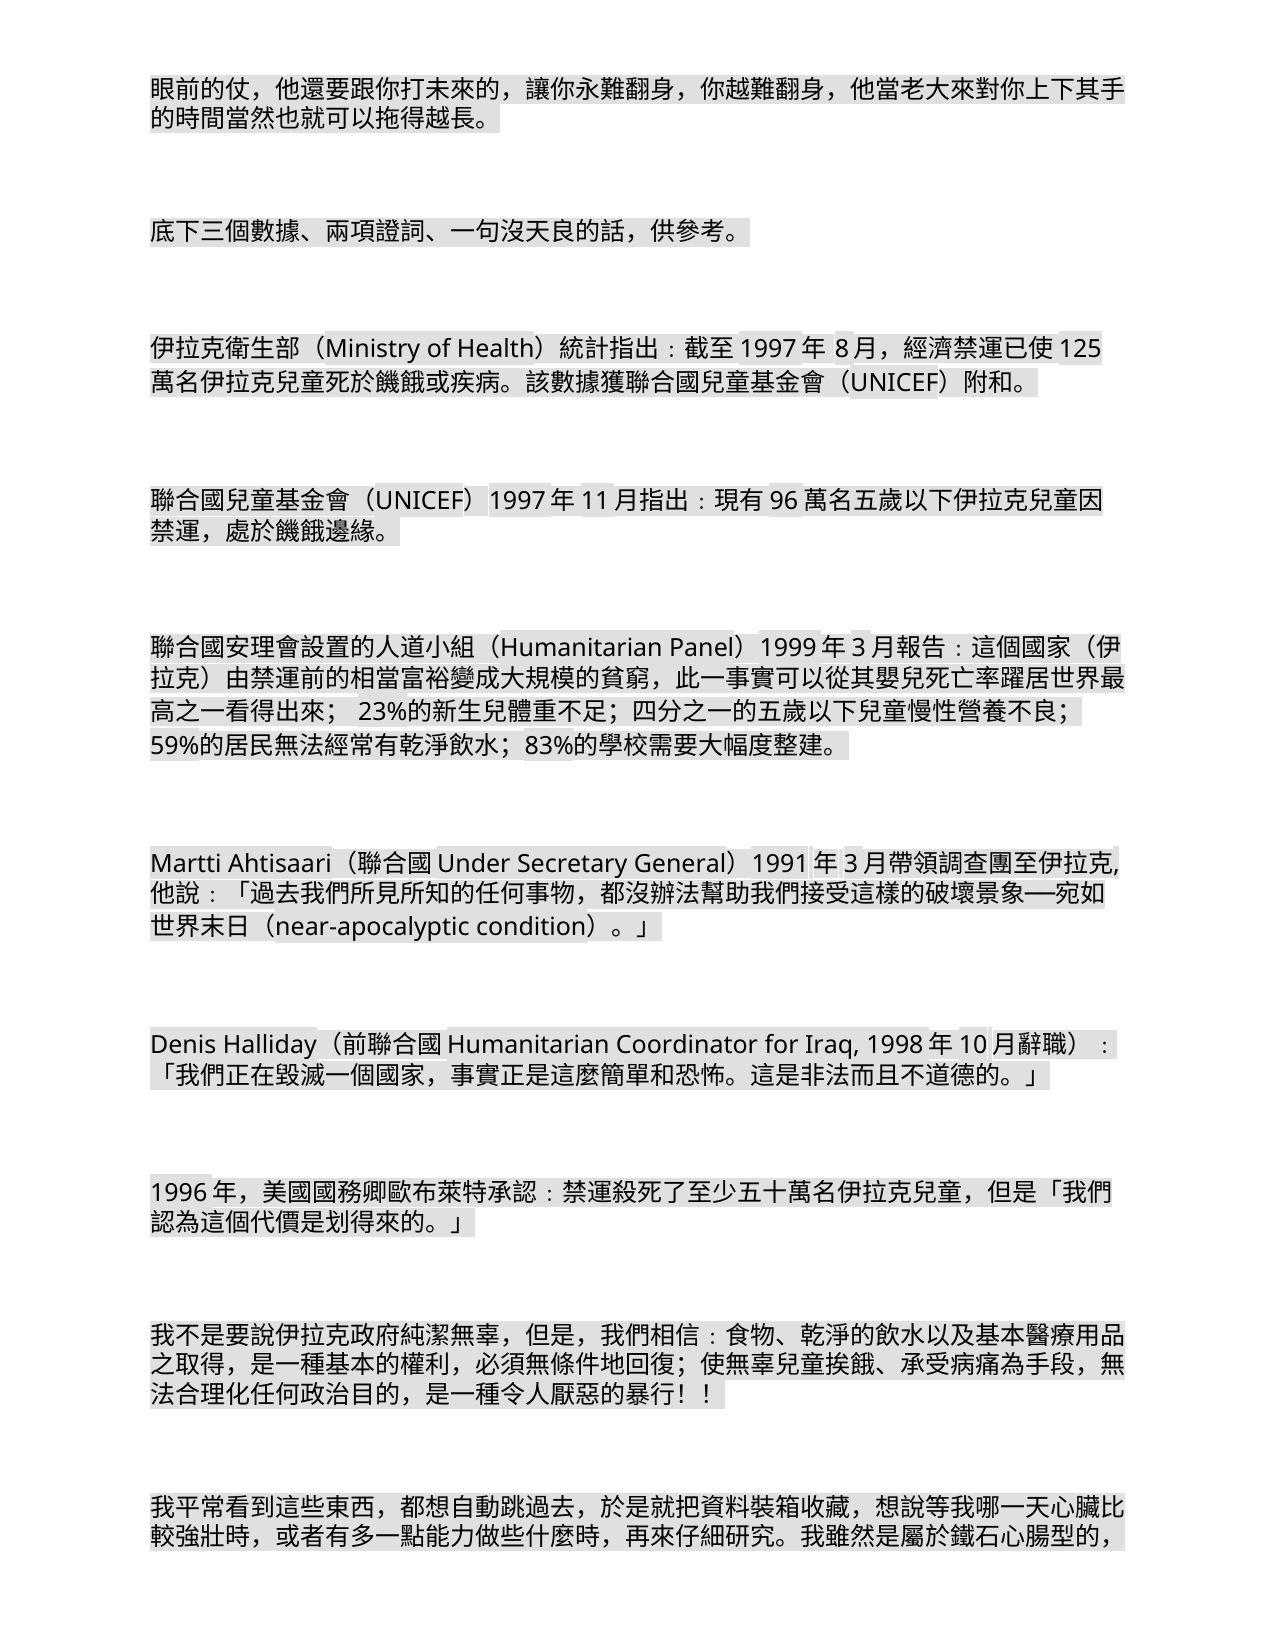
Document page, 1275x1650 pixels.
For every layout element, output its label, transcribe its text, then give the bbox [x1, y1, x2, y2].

text 底下三個數據、兩項證詞、一句沒天良的話，供參考。 [150, 217, 1125, 247]
text 我平常看到這些東西，都想自動跳過去，於是就把資料裝箱收藏，想說等我哪一天心臟比較強壯時，或者有多一點能力做些什麼時，再來仔細研究。我雖然是屬於鐵石心腸型的， [150, 1493, 1125, 1551]
text 我不是要說伊拉克政府純潔無辜，但是，我們相信﹕食物、乾淨的飲水以及基本醫療用品之取得，是一種基本的權利，必須無條件地回復；使無辜兒童挨餓、承受病痛為手段，無法合理化任何政治目的，是一種令人厭惡的暴行！！ [150, 1321, 1125, 1409]
text 1996年，美國國務卿歐布萊特承認﹕禁運殺死了至少五十萬名伊拉克兒童，但是「我們認為這個代價是划得來的。」 [150, 1174, 1125, 1237]
text Denis Halliday（前聯合國Humanitarian Coordinator for Iraq, 1998年10月辭職）﹕「我們正在毀滅一個國家，事實正是這麼簡單和恐怖。這是非法而且不道德的。」 [150, 1027, 1125, 1090]
text Martti Ahtisaari（聯合國Under Secretary General）1991年3月帶領調查團至伊拉克, 他說﹕「過去我們所見所知的任何事物，都沒辦法幫助我們接受這樣的破壞景象──宛如世界末日（near-apocalyptic condition）。」 [150, 846, 1125, 943]
text 伊拉克衛生部（Ministry of Health）統計指出﹕截至1997年 8月，經濟禁運已使125萬名伊拉克兒童死於饑餓或疾病。該數據獲聯合國兒童基金會（UNICEF）附和。 [150, 331, 1125, 399]
text 聯合國安理會設置的人道小組（Humanitarian Panel）1999年3月報告﹕這個國家（伊拉克）由禁運前的相當富裕變成大規模的貧窮，此一事實可以從其嬰兒死亡率躍居世界最高之一看得出來； 23%的新生兒體重不足；四分之一的五歲以下兒童慢性營養不良；59%的居民無法經常有乾淨飲水；83%的學校需要大幅度整建。 [150, 630, 1125, 761]
text 眼前的仗，他還要跟你打未來的，讓你永難翻身，你越難翻身，他當老大來對你上下其手的時間當然也就可以拖得越長。 [150, 75, 1125, 133]
text 聯合國兒童基金會（UNICEF）1997年11月指出﹕現有96萬名五歲以下伊拉克兒童因禁運，處於饑餓邊緣。 [150, 483, 1125, 546]
